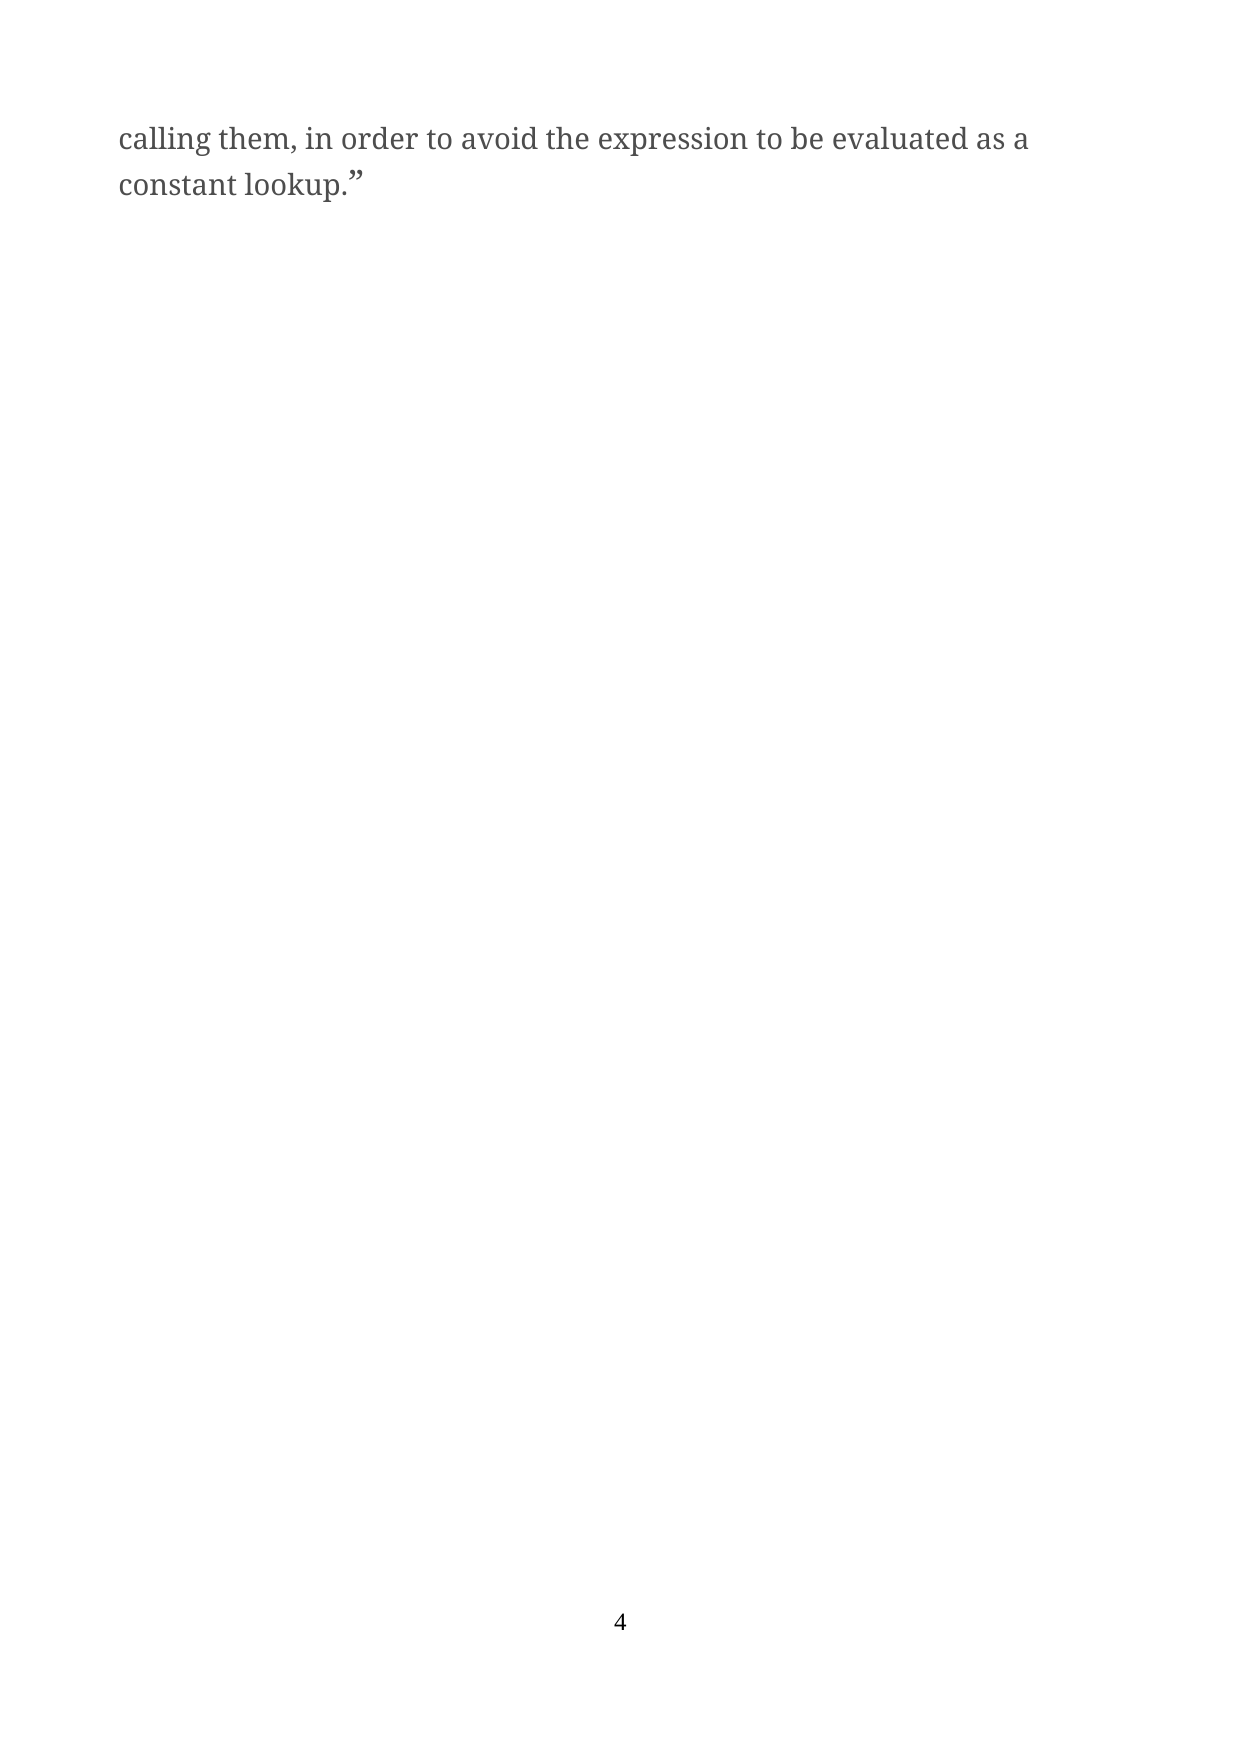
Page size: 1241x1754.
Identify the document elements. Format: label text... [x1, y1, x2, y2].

text calling them, in order to avoid the expression to be evaluated as a constant lookup.” [118, 118, 1122, 206]
